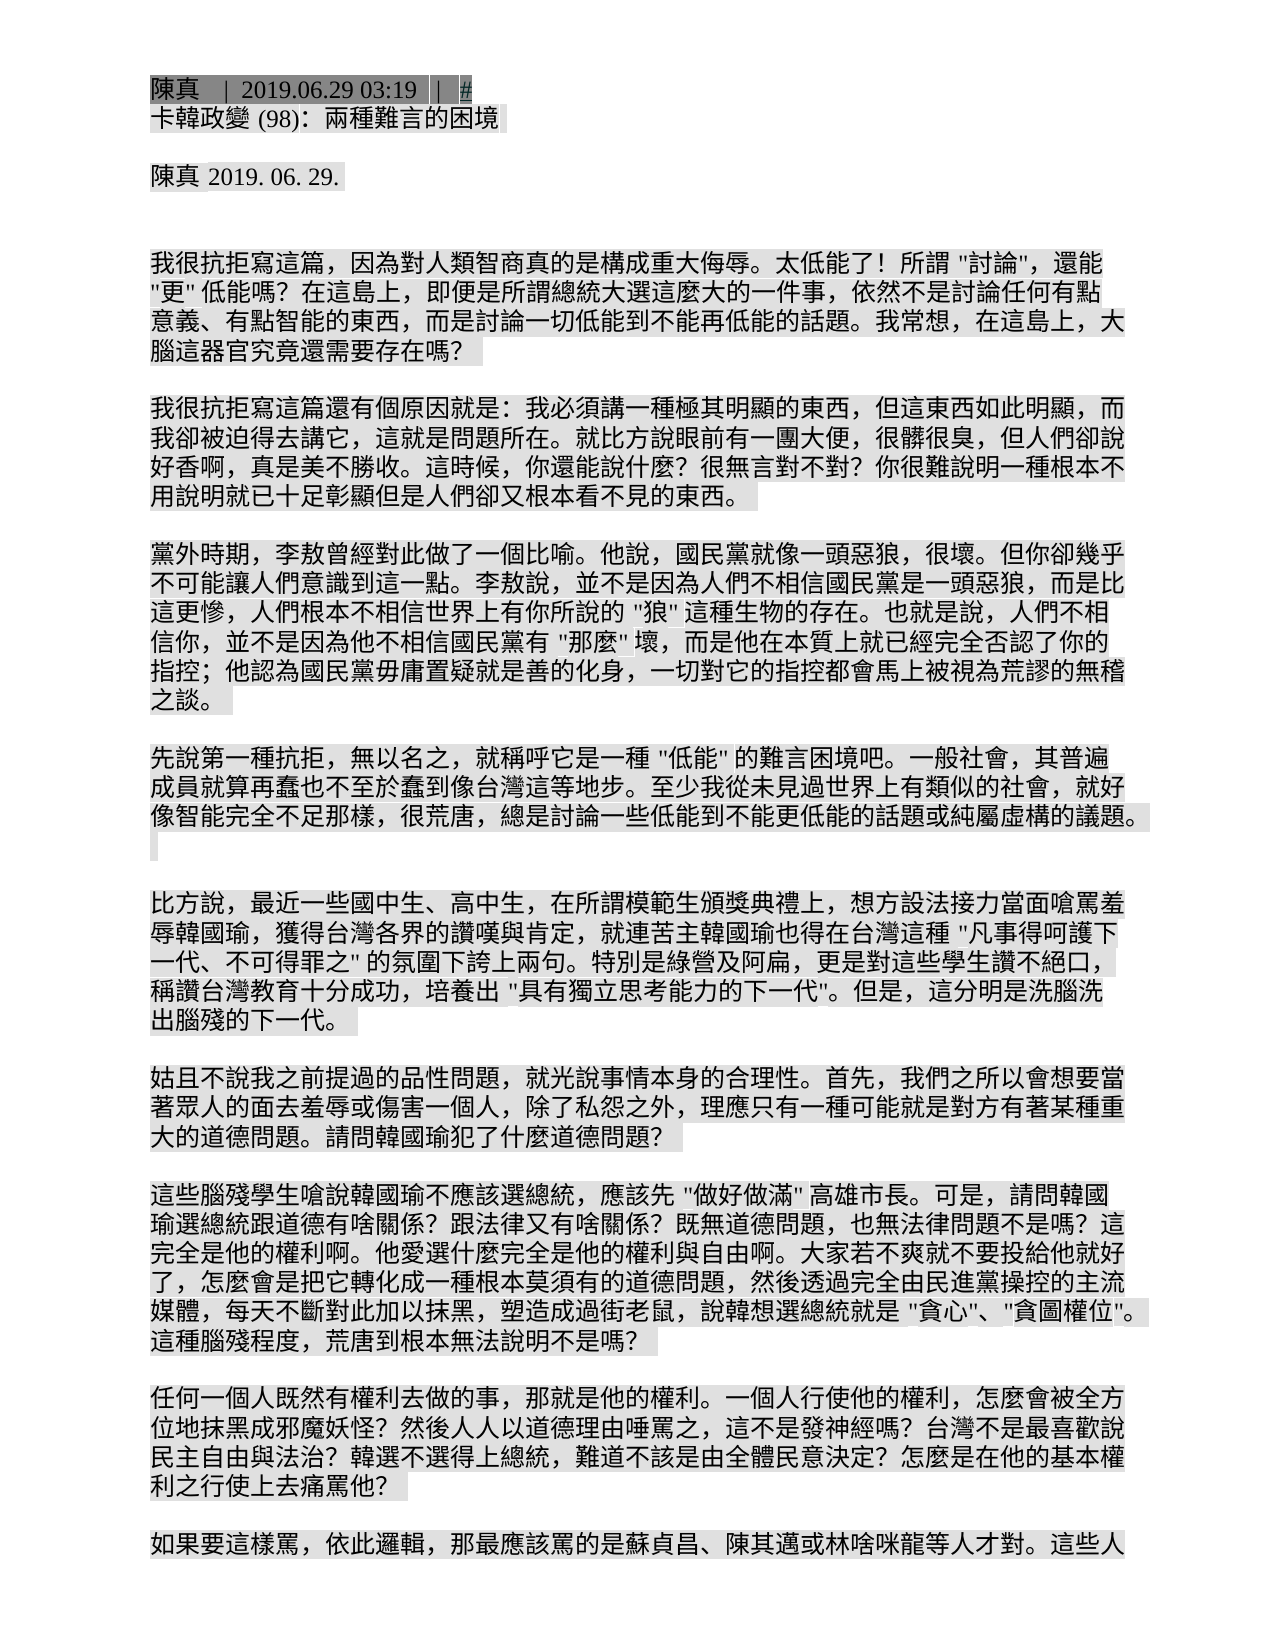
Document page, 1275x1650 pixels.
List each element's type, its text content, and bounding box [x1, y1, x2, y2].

text 陳真 | 2019.06.29 03:19 | # [150, 75, 1125, 104]
text 卡韓政變 (98)：兩種難言的困境 陳真 2019. 06. 29. 我很抗拒寫這篇，因為對人類智商真的是構成重大侮辱。太低能了！所謂 "討論"，還能 "更" 低能嗎？在這島上，即便是所謂總統大選這麼大的一件事，依然不是討論任何有點意義、有點智能的東西，而是討論一切低能到不能再低能的話題。我常想，在這島上，大腦這器官究竟還需要存在嗎？ 我很抗拒寫這篇還有個原因就是：我必須講一種極其明顯的東西，但這東西如此明顯，而我卻被迫得去講它，這就是問題所在。就比方說眼前有一團大便，很髒很臭，但人們卻說好香啊，真是美不勝收。這時候，你還能說什麼？很無言對不對？你很難說明一種根本不用說明就已十足彰顯但是人們卻又根本看不見的東西。 黨外時期，李敖曾經對此做了一個比喻。他說，國民黨就像一頭惡狼，很壞。但你卻幾乎不可能讓人們意識到這一點。李敖說，並不是因為人們不相信國民黨是一頭惡狼，而是比這更慘，人們根本不相信世界上有你所說的 "狼" 這種生物的存在。也就是說，人們不相信你，並不是因為他不相信國民黨有 "那麼" 壞，而是他在本質上就已經完全否認了你的指控；他認為國民黨毋庸置疑就是善的化身，一切對它的指控都會馬上被視為荒謬的無稽之談。 先說第一種抗拒，無以名之，就稱呼它是一種 "低能" 的難言困境吧。一般社會，其普遍成員就算再蠢也不至於蠢到像台灣這等地步。至少我從未見過世界上有類似的社會，就好像智能完全不足那樣，很荒唐，總是討論一些低能到不能更低能的話題或純屬虛構的議題。 比方說，最近一些國中生、高中生，在所謂模範生頒獎典禮上，想方設法接力當面嗆罵羞辱韓國瑜，獲得台灣各界的讚嘆與肯定，就連苦主韓國瑜也得在台灣這種 "凡事得呵護下一代、不可得罪之" 的氛圍下誇上兩句。特別是綠營及阿扁，更是對這些學生讚不絕口，稱讚台灣教育十分成功，培養出 "具有獨立思考能力的下一代"。但是，這分明是洗腦洗出腦殘的下一代。 姑且不說我之前提過的品性問題，就光說事情本身的合理性。首先，我們之所以會想要當著眾人的面去羞辱或傷害一個人，除了私怨之外，理應只有一種可能就是對方有著某種重大的道德問題。請問韓國瑜犯了什麼道德問題？ 這些腦殘學生嗆說韓國瑜不應該選總統，應該先 "做好做滿" 高雄市長。可是，請問韓國瑜選總統跟道德有啥關係？跟法律又有啥關係？既無道德問題，也無法律問題不是嗎？這完全是他的權利啊。他愛選什麼完全是他的權利與自由啊。大家若不爽就不要投給他就好了，怎麼會是把它轉化成一種根本莫須有的道德問題，然後透過完全由民進黨操控的主流媒體，每天不斷對此加以抹黑，塑造成過街老鼠，說韓想選總統就是 "貪心"、"貪圖權位"。這種腦殘程度，荒唐到根本無法說明不是嗎？ 任何一個人既然有權利去做的事，那就是他的權利。一個人行使他的權利，怎麼會被全方位地抹黑成邪魔妖怪？然後人人以道德理由唾罵之，這不是發神經嗎？台灣不是最喜歡說民主自由與法治？韓選不選得上總統，難道不該是由全體民意決定？怎麼是在他的基本權利之行使上去痛罵他？ 如果要這樣罵，依此邏輯，那最應該罵的是蘇貞昌、陳其邁或林啥咪龍等人才對。這些人選市長全部慘敗，大輸幾十萬票，憑什麼違反民意，反而變成勝選者的中央頭頂上司？甚至整天利用中央職權來惡意刁難地方施政。他們都已經是民意所淘汰的不適任者，怎麼反而敗選之後權力更大？你應該叫這些無恥政客統統滾蛋回家才對啊。 也有的學生罵說韓國瑜不用心、荒廢市政，這也完全是鬼扯蛋。韓國瑜拼命於市政的程度，政壇上豈有過第二人？你還能說出一個比他更認真的政治人物嗎？ 還有的學生罵韓讓登革熱爆發。這也是腦殘言論。民進黨在高雄和台南長年執政，動輒兩萬個登革熱案例，卻被說成是執政榜樣，說成賴神，然後韓國瑜也才十幾例登革熱，綠營一手掌控的主流媒體卻天天罵天天抹黑，然後腦殘學生也統統跟著罵，這不是擺明睜眼說瞎話嗎？ 也有腦殘學生當面罵說韓國瑜 "愛說謊"。請問韓國瑜說了什麼謊？相反地，民進黨的幾乎所有政治人物，哪一個人講的話具有一絲可信度？每天就是造謠抹黑，幾乎沒有一句話可信。你不去罵無恥騙子與滿口謊言的惡棍歹徒，卻去罵一個言行真實乾淨可信的罕見良善政治人物。這不是腦殘，什麼是腦殘？ 他媽的浪費時間寫這種東西實在有夠窩囊，真是低能到爆！台灣學生的智商真是很可怕。 我真想不通，了解基本事實與基本道理，有那麼難嗎？怎麼會那麼容易被洗腦？這問題，半個多世紀來都是如此，從來沒有改善，而且變本加厲。 至於第二個難言困境就是虛榮。台灣的學生特別有這種毛病，他並不是真的關心或在乎什麼，而是很容易受到鎂光燈的指引與煽動，然後各種愛國虛榮心或正義虛榮心就大爆發，爭先恐後表態，從眾性非常強，完完全全臣服於主流媒體的洗腦與操弄。 我常想起大腸花，記得有一天深夜，在成大校園看到一群男女學生，很興奮很匆忙地說要趕車去台北救國救民主，說什麼再慢一步挺身而出，民主就要被出賣了，胡說什麼服貿是違反民主程序的黑箱作業 (這完全不是事實)。我一直記得那些學生的神情模樣；他不是真的在乎什麼或關心什麼，他只是很興奮很激情地想要加入一種被主流媒體捧上天的活動。他若真的關心或在乎什麼，那麼，要了解基本事實根本一點困難也沒有。 事實上，這些人要是真的在乎什麼民主程序，那他應當老早就把民進黨給徹底消滅才對，因為這個人渣黨的無數所作所為根本就是目無法紀，完全無法無天。就如同那些嗆罵韓國瑜什麼要用心於防疫登革熱的學生，其實根本不曾花過一秒鐘去了解基本事實。他們要是真的在乎登革熱，那他們應該痛罵民進黨長年以來之草菅人命。一個人除非是腦殘，否則不可能對於兩萬個登革熱案例無感，甚至熱烈擁戴，卻對於20個案例 "義憤填膺"。 我知道浪費睡眠時間寫這些實在沒什麼意義，因為真理在這島上並不會越辯越明；真理始終掌控在那些控制媒體與教材的人手裏。這不是透過說理可以改變的 (因為這些基本到沒法更基本的道理與事實還需要說明嗎？)，而是唯有透過權力的更迭才能改變；看誰搶到話語控制權，就可以完全支配下一代的思想與行為。 這其實也說明了為何在這島上，一切議論始終圍繞在這兩種難言的困境上，一是關於基本智能，一是關於基本德性，兩者都喪失了作用。於是，我們永遠只能在各種完全荒唐透頂而且全然違反基本事實的謊言上，耗費無數心力去澄清或議論那事實上無法澄清與議論的低能事物與謠言。 [150, 104, 1125, 1559]
